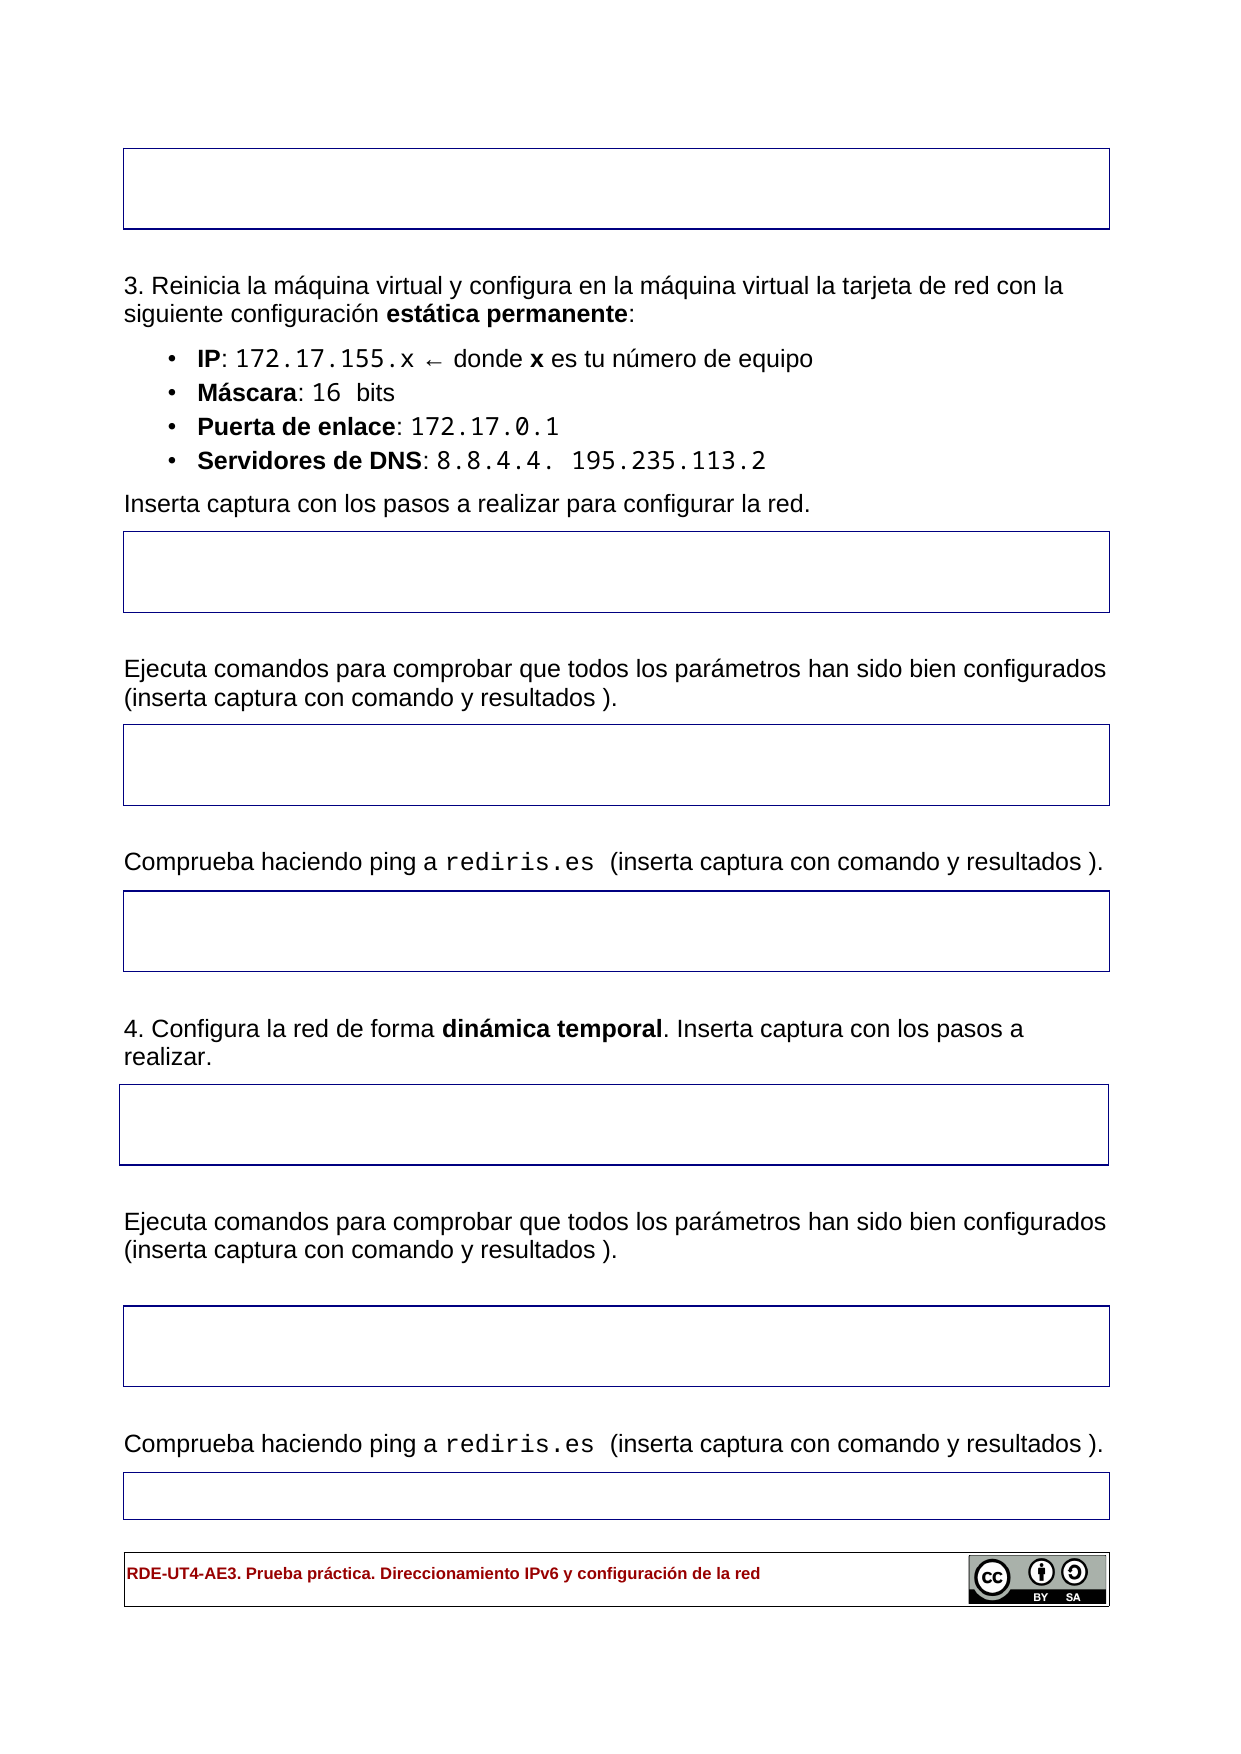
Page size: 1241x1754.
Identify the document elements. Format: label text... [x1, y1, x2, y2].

text Ejecuta comandos para comprobar que todos los parámetros han sido bien configurados (inserta captura con comando y resultados ). [123, 1207, 1109, 1264]
table_header [124, 725, 1109, 804]
text Ejecuta comandos para comprobar que todos los parámetros han sido bien configurados (inserta captura con comando y resultados ). [123, 654, 1109, 711]
text 4. Configura la red de forma dinámica temporal. Inserta captura con los pasos a realizar. [123, 1013, 1109, 1071]
text Comprueba haciendo ping a rediris.es (inserta captura con comando y resultados ). [123, 1428, 1109, 1459]
table_header [124, 532, 1109, 611]
list Máscara: 16 bits [168, 375, 1109, 409]
text Inserta captura con los pasos a realizar para configurar la red. [123, 489, 1109, 518]
text 3. Reinicia la máquina virtual y configura en la máquina virtual la tarjeta de red con la siguiente configuración estática permanente: [123, 271, 1109, 328]
picture [968, 1555, 1107, 1604]
text Comprueba haciendo ping a rediris.es (inserta captura con comando y resultados ). [123, 847, 1109, 878]
list Servidores de DNS: 8.8.4.4. 195.235.113.2 [168, 443, 1109, 477]
table_header [124, 892, 1109, 971]
table_header [124, 1473, 1109, 1519]
table_header [124, 1307, 1109, 1386]
list Puerta de enlace: 172.17.0.1 [168, 409, 1109, 443]
table_header [124, 149, 1109, 228]
table_header [120, 1085, 1108, 1164]
list IP: 172.17.155.x ← donde x es tu número de equipo [168, 341, 1109, 375]
